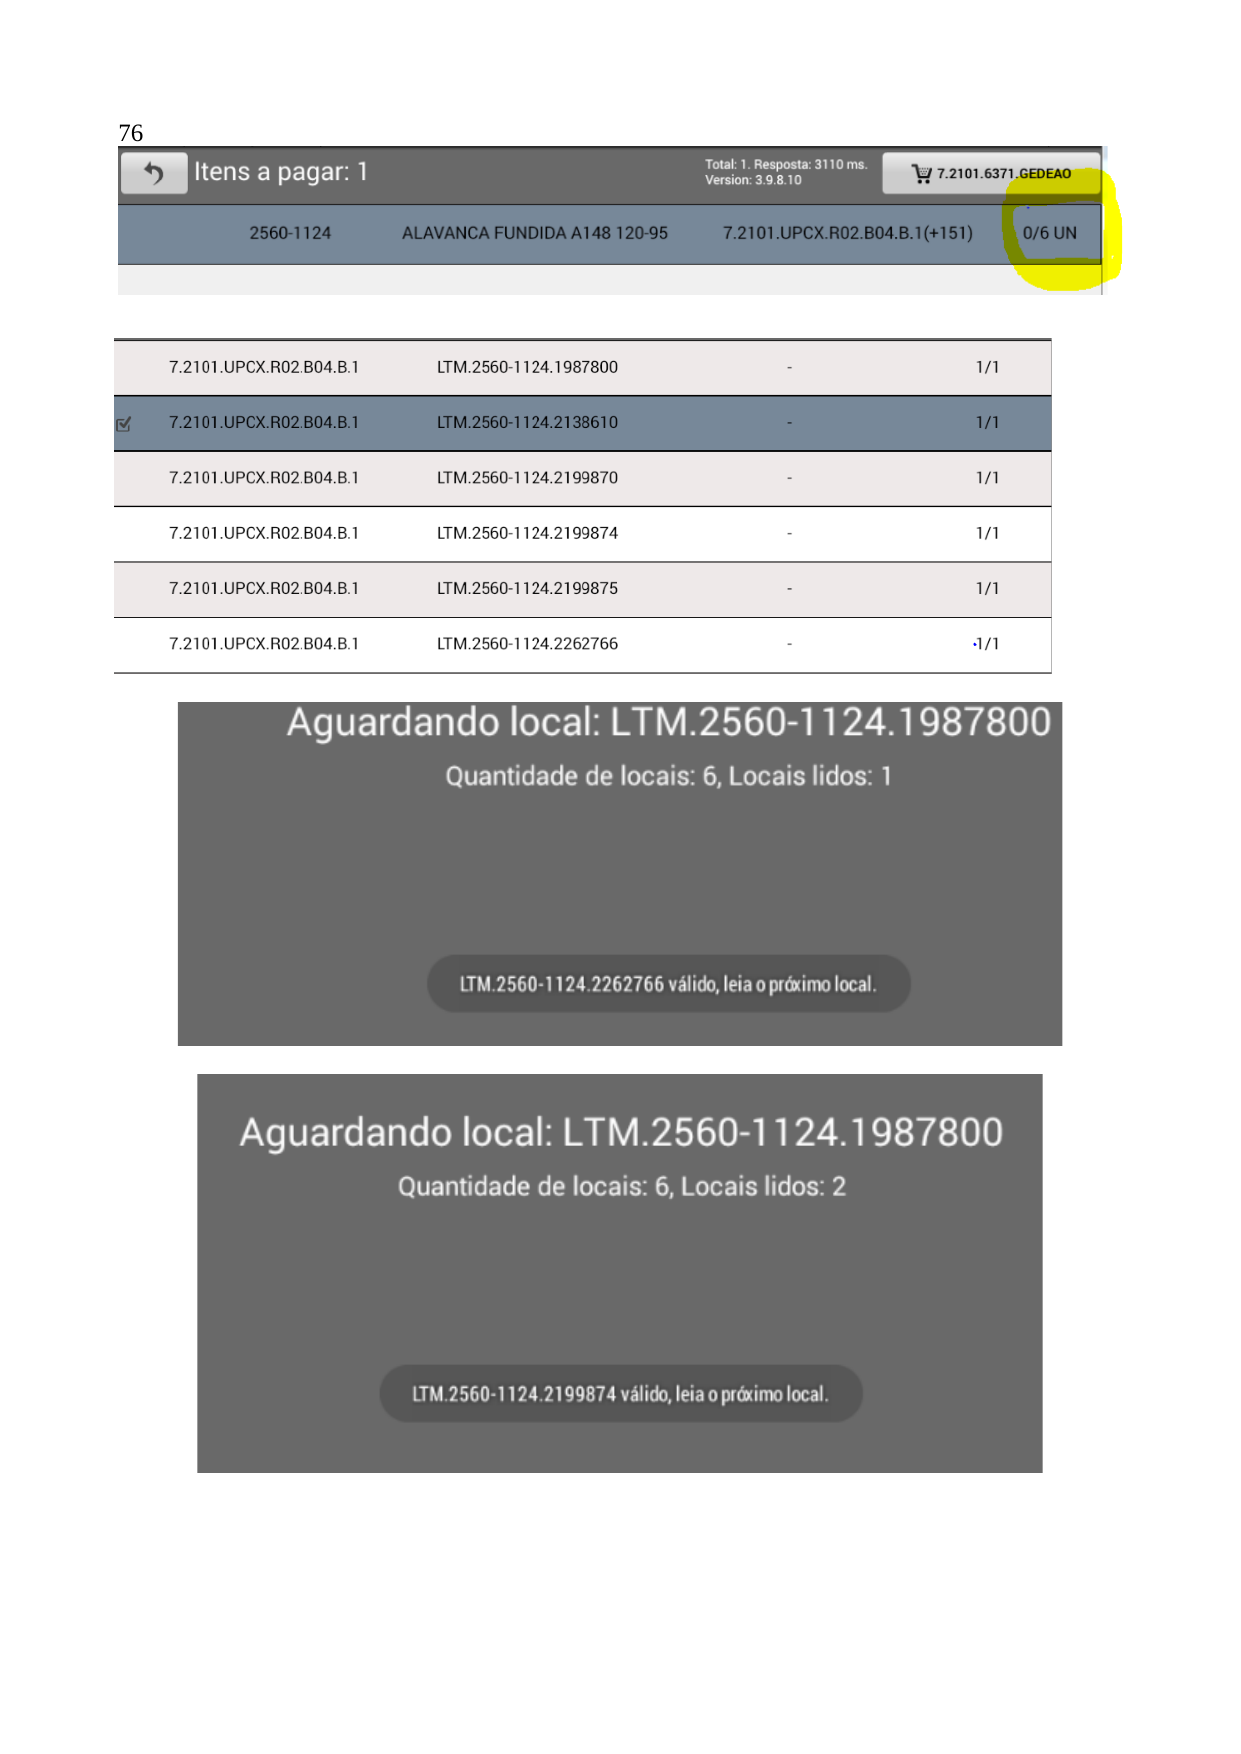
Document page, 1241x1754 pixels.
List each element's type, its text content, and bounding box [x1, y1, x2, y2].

picture [177, 702, 1063, 1046]
picture [197, 1074, 1043, 1473]
picture [118, 146, 1123, 295]
text 76 [118, 118, 1122, 146]
picture [114, 338, 1052, 674]
